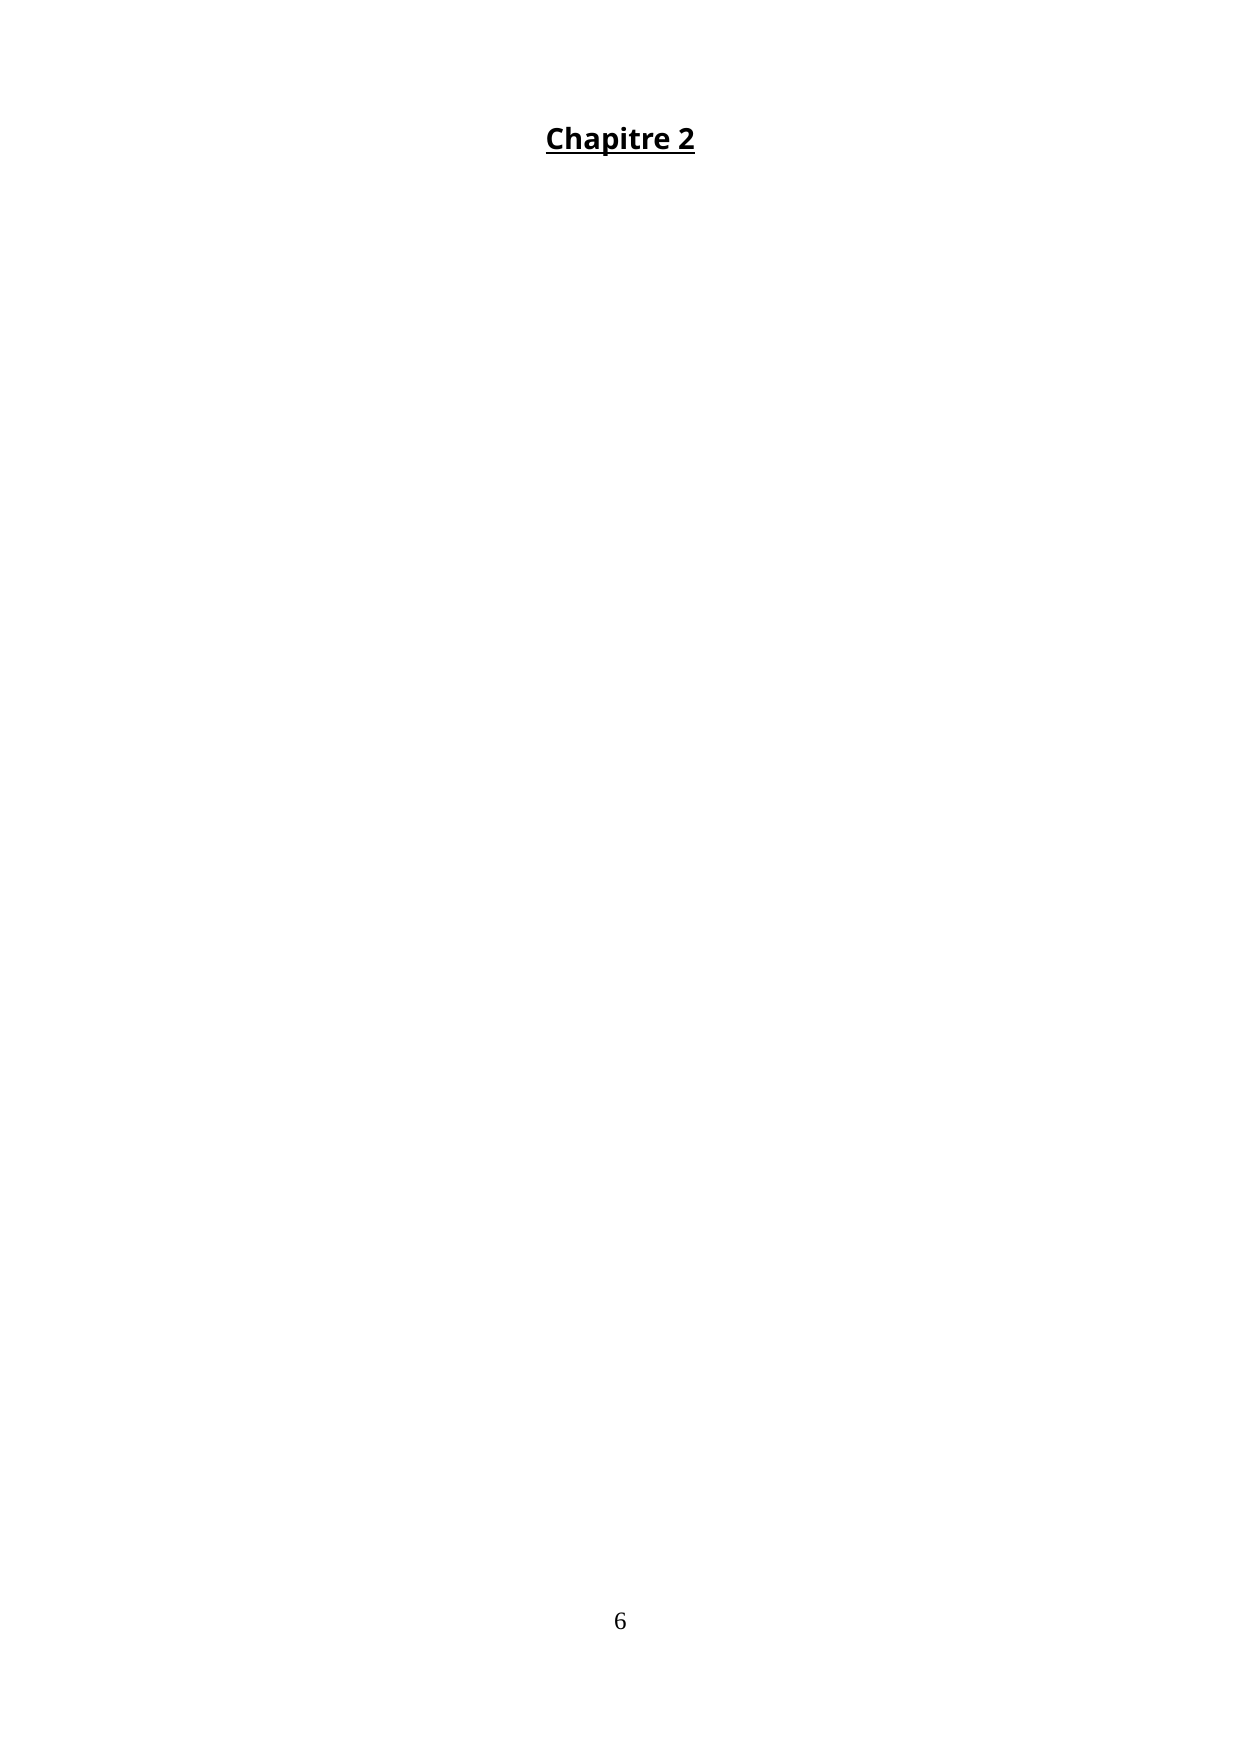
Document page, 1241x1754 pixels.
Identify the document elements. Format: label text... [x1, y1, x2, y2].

text Chapitre 2 [118, 118, 1122, 158]
